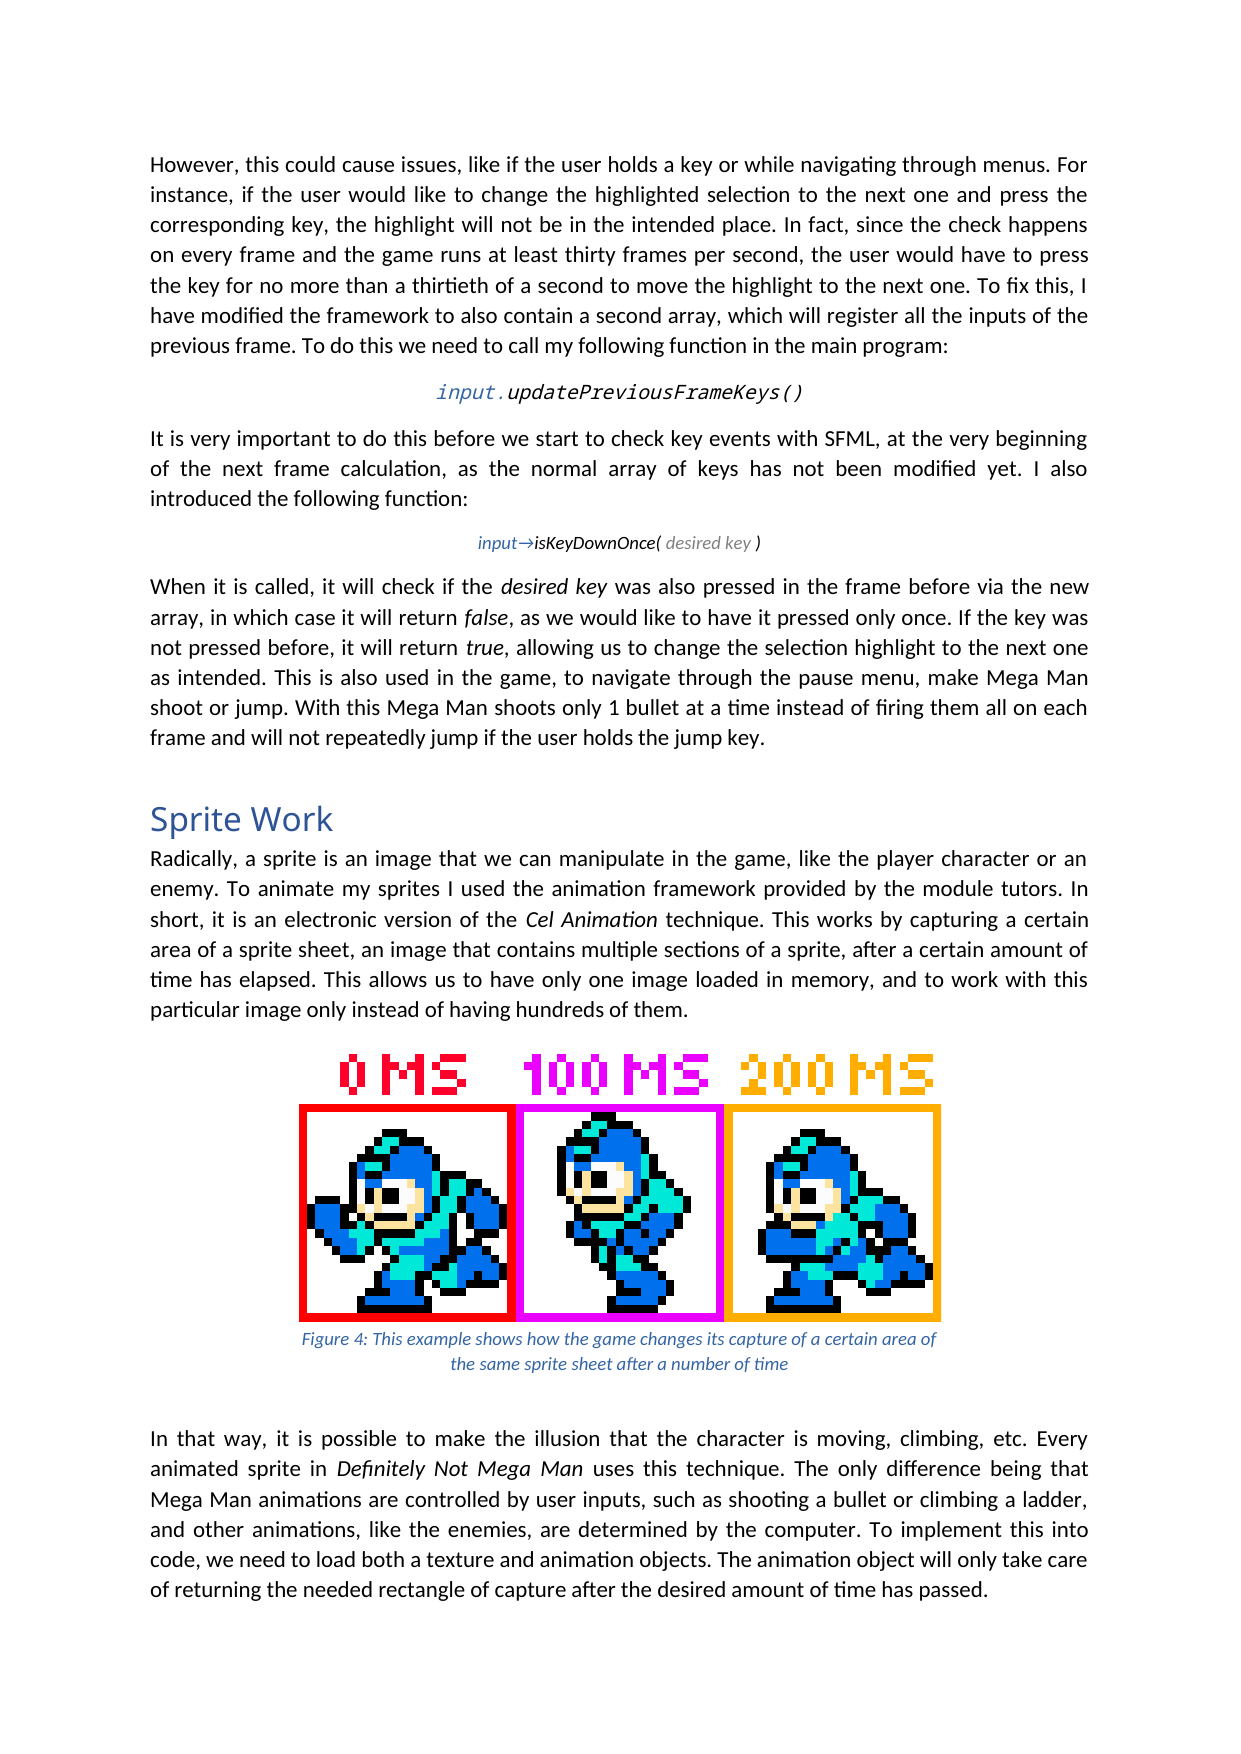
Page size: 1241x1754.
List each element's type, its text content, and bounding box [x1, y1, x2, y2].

text input→isKeyDownOnce( desired key ) [150, 531, 1090, 554]
text input.updatePreviousFrameKeys() [150, 378, 1090, 405]
picture [299, 1054, 942, 1322]
subtitle Sprite Work [150, 795, 1090, 841]
text When it is called, it will check if the desired key was also pressed in the frame before via the new array, in which case it will return false, as we would like to have it pressed only once. If the key was not pressed before, it will return true, allowing us to change the selection highlight to the next one as intended. This is also used in the game, to navigate through the pause menu, make Mega Man shoot or jump. With this Mega Man shoots only 1 bullet at a time instead of firing them all on each frame and will not repeatedly jump if the user holds the jump key. [150, 572, 1090, 752]
text However, this could cause issues, like if the user holds a key or while navigating through menus. For instance, if the user would like to change the highlighted selection to the next one and press the corresponding key, the highlight will not be in the intended place. In fact, since the check happens on every frame and the game runs at least thirty frames per second, the user would have to press the key for no more than a thirtieth of a second to move the highlight to the next one. To fix this, I have modified the framework to also contain a second array, which will register all the inputs of the previous frame. To do this we need to call my following function in the main program: [150, 150, 1090, 359]
text In that way, it is possible to make the illusion that the character is moving, climbing, etc. Every animated sprite in Definitely Not Mega Man uses this technique. The only difference being that Mega Man animations are controlled by user inputs, such as shooting a bullet or climbing a ladder, and other animations, like the enemies, are determined by the computer. To implement this into code, we need to load both a texture and animation objects. The animation object will only take care of returning the needed rectangle of capture after the desired amount of time has passed. [150, 1424, 1090, 1603]
text Radically, a sprite is an image that we can manipulate in the game, like the player character or an enemy. To animate my sprites I used the animation framework provided by the module tutors. In short, it is an electronic version of the Cel Animation technique. This works by capturing a certain area of a sprite sheet, an image that contains multiple sections of a sprite, after a certain amount of time has elapsed. This allows us to have only one image loaded in memory, and to work with this particular image only instead of having hundreds of them. [150, 844, 1090, 1023]
text It is very important to do this before we start to check key events with SFML, at the very beginning of the next frame calculation, as the normal array of keys has not been modified yet. I also introduced the following function: [150, 424, 1090, 512]
text Figure 4: This example shows how the game changes its capture of a certain area of the same sprite sheet after a number of time [299, 1322, 941, 1375]
